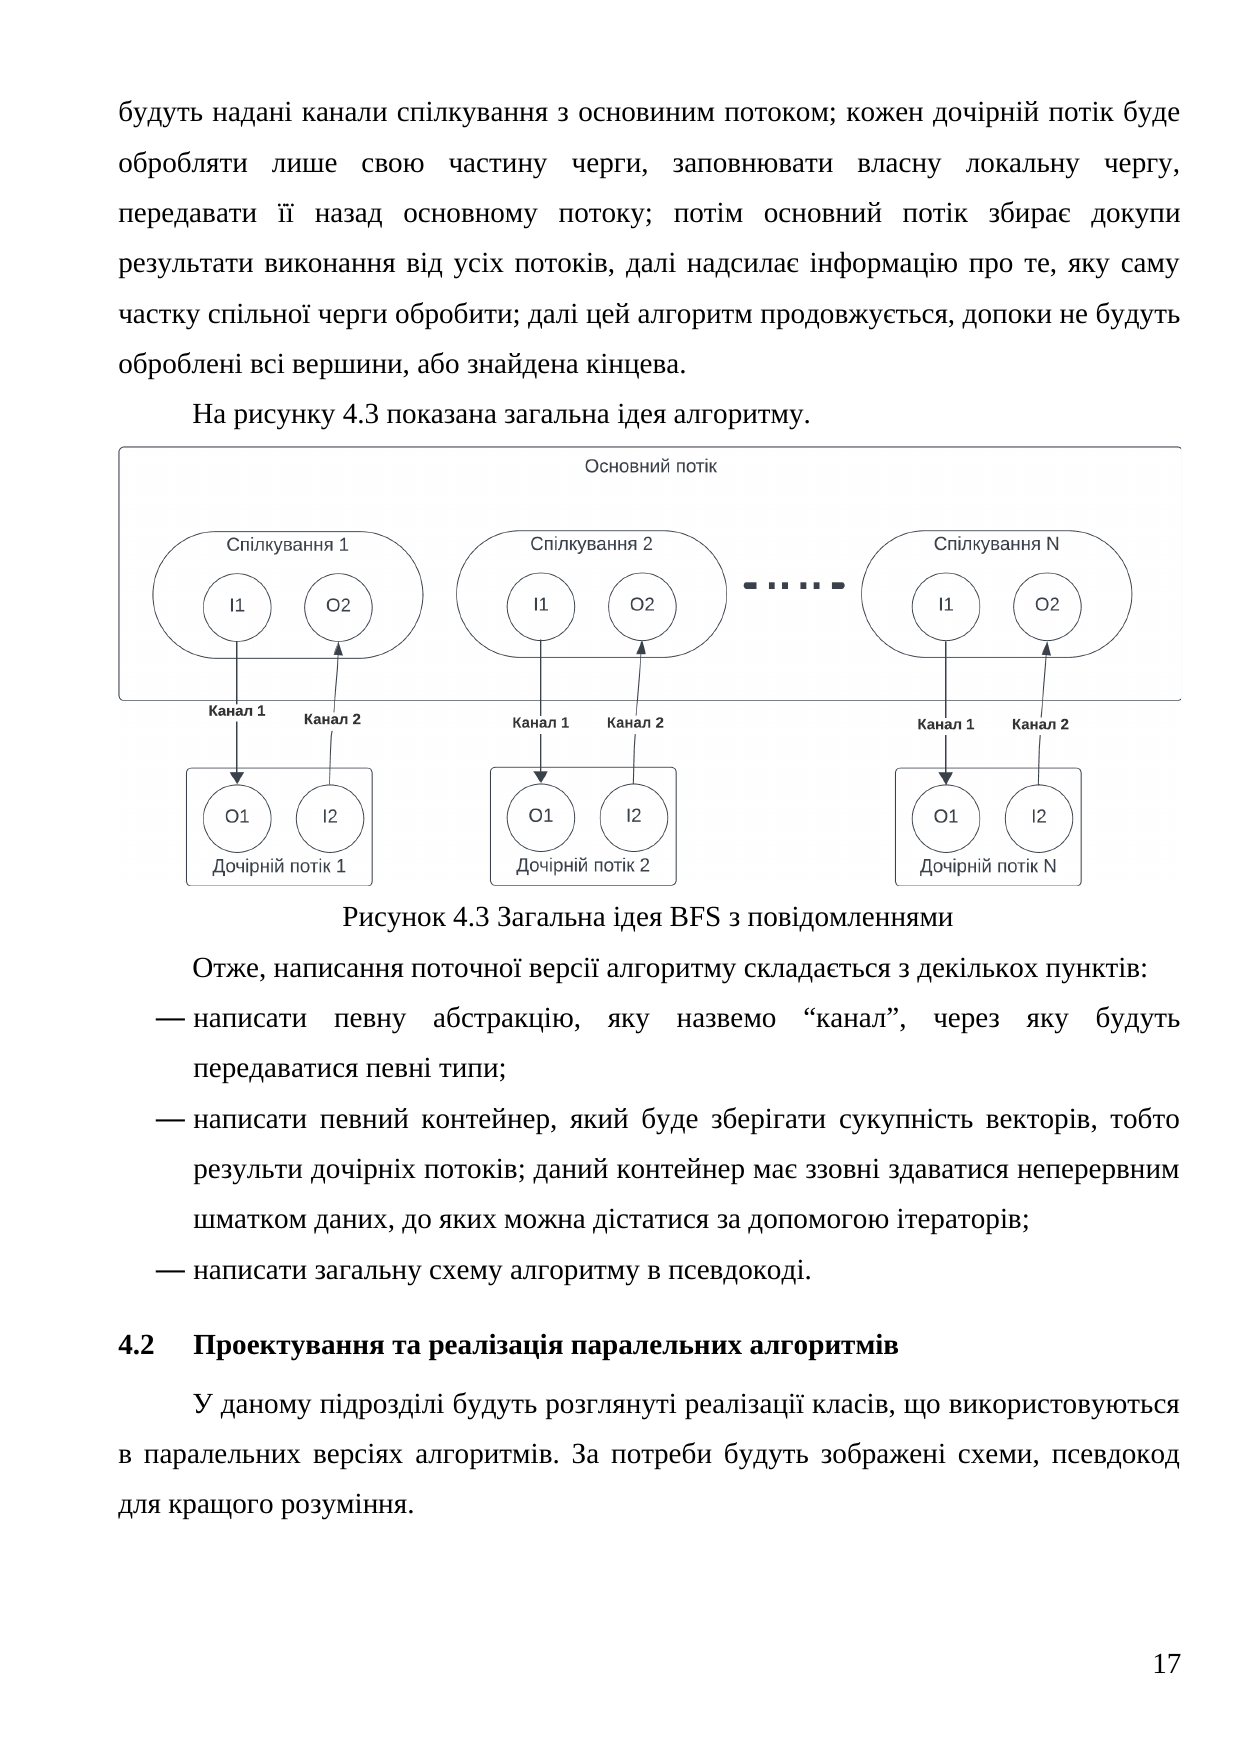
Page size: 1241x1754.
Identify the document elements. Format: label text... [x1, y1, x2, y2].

text Отже, написання поточної версії алгоритму складається з декількох пунктів: [118, 950, 1181, 983]
list написати загальну схему алгоритму в псевдокоді. [156, 1252, 1181, 1286]
text На рисунку 4.3 показана загальна ідея алгоритму. [118, 396, 1181, 430]
list написати певний контейнер, який буде зберігати сукупність векторів, тобто результи дочірніх потоків; даний контейнер має ззовні здаватися неперервним шматком даних, до яких можна дістатися за допомогою ітераторів; [156, 1101, 1181, 1235]
picture [118, 446, 1182, 886]
text будуть надані канали спілкування з основиним потоком; кожен дочірній потік буде обробляти лише свою частину черги, заповнювати власну локальну чергу, передавати її назад основному потоку; потім основний потік збирає докупи результати виконання від усіх потоків, далі надсилає інформацію про те, яку саму частку спільної черги обробити; далі цей алгоритм продовжується, допоки не будуть оброблені всі вершини, або знайдена кінцева. [118, 94, 1181, 379]
subtitle Проектування та реалізація паралельних алгоритмів [118, 1327, 1181, 1361]
list написати певну абстракцію, яку назвемо “канал”, через яку будуть передаватися певні типи; [156, 1000, 1181, 1084]
list Загальна ідея BFS з повідомленнями [118, 886, 1181, 933]
text У даному підрозділі будуть розглянуті реалізації класів, що використовуються в паралельних версіях алгоритмів. За потреби будуть зображені схеми, псевдокод для кращого розуміння. [118, 1386, 1181, 1520]
